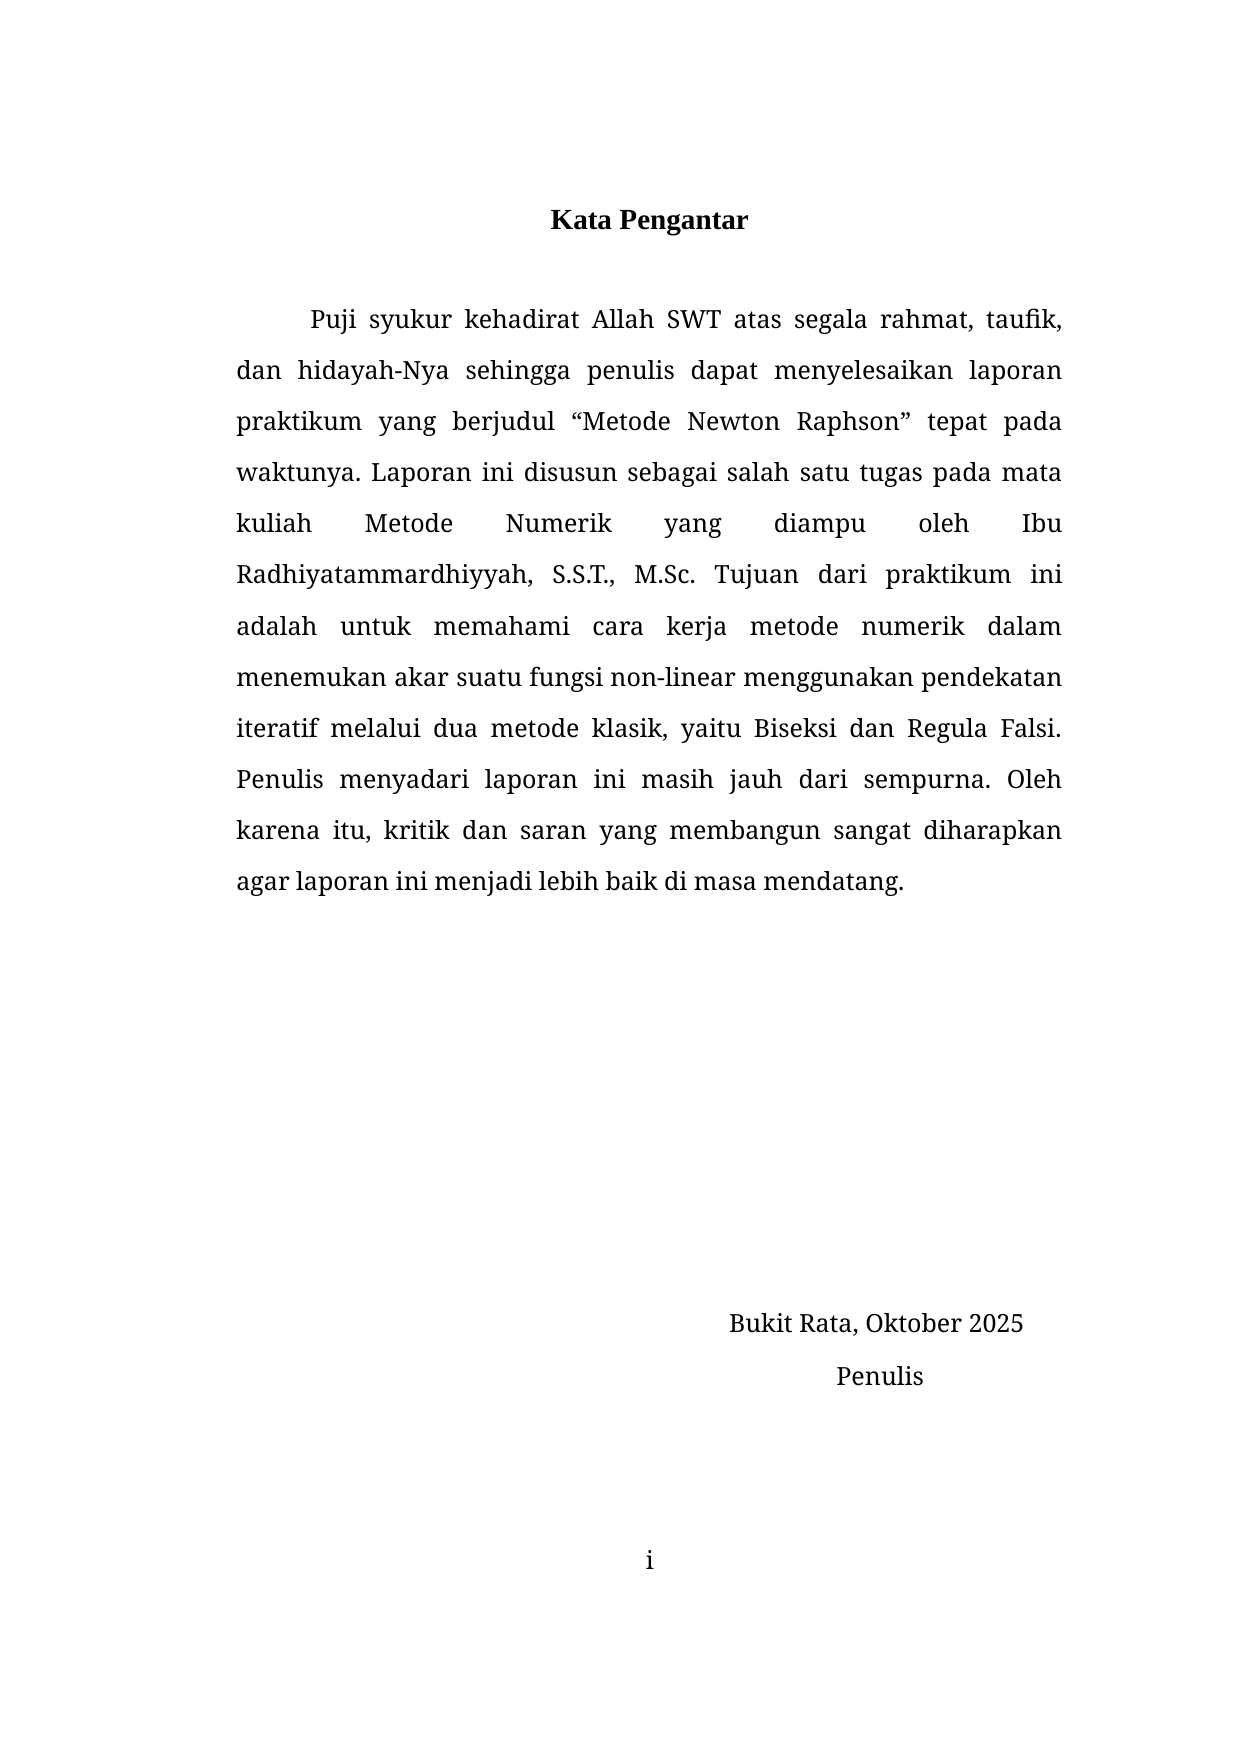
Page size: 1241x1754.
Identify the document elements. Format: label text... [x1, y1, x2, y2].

text Penulis [697, 1359, 1063, 1393]
text Bukit Rata, Oktober 2025 [697, 1305, 1063, 1339]
text Puji syukur kehadirat Allah SWT atas segala rahmat, taufik, dan hidayah-Nya sehingga penulis dapat menyelesaikan laporan praktikum yang berjudul “Metode Newton Raphson” tepat pada waktunya. Laporan ini disusun sebagai salah satu tugas pada mata kuliah Metode Numerik yang diampu oleh Ibu Radhiyatammardhiyyah, S.S.T., M.Sc. Tujuan dari praktikum ini adalah untuk memahami cara kerja metode numerik dalam menemukan akar suatu fungsi non-linear menggunakan pendekatan iteratif melalui dua metode klasik, yaitu Biseksi dan Regula Falsi. Penulis menyadari laporan ini masih jauh dari sempurna. Oleh karena itu, kritik dan saran yang membangun sangat diharapkan agar laporan ini menjadi lebih baik di masa mendatang. [236, 302, 1063, 897]
subtitle Kata Pengantar [236, 202, 1063, 236]
